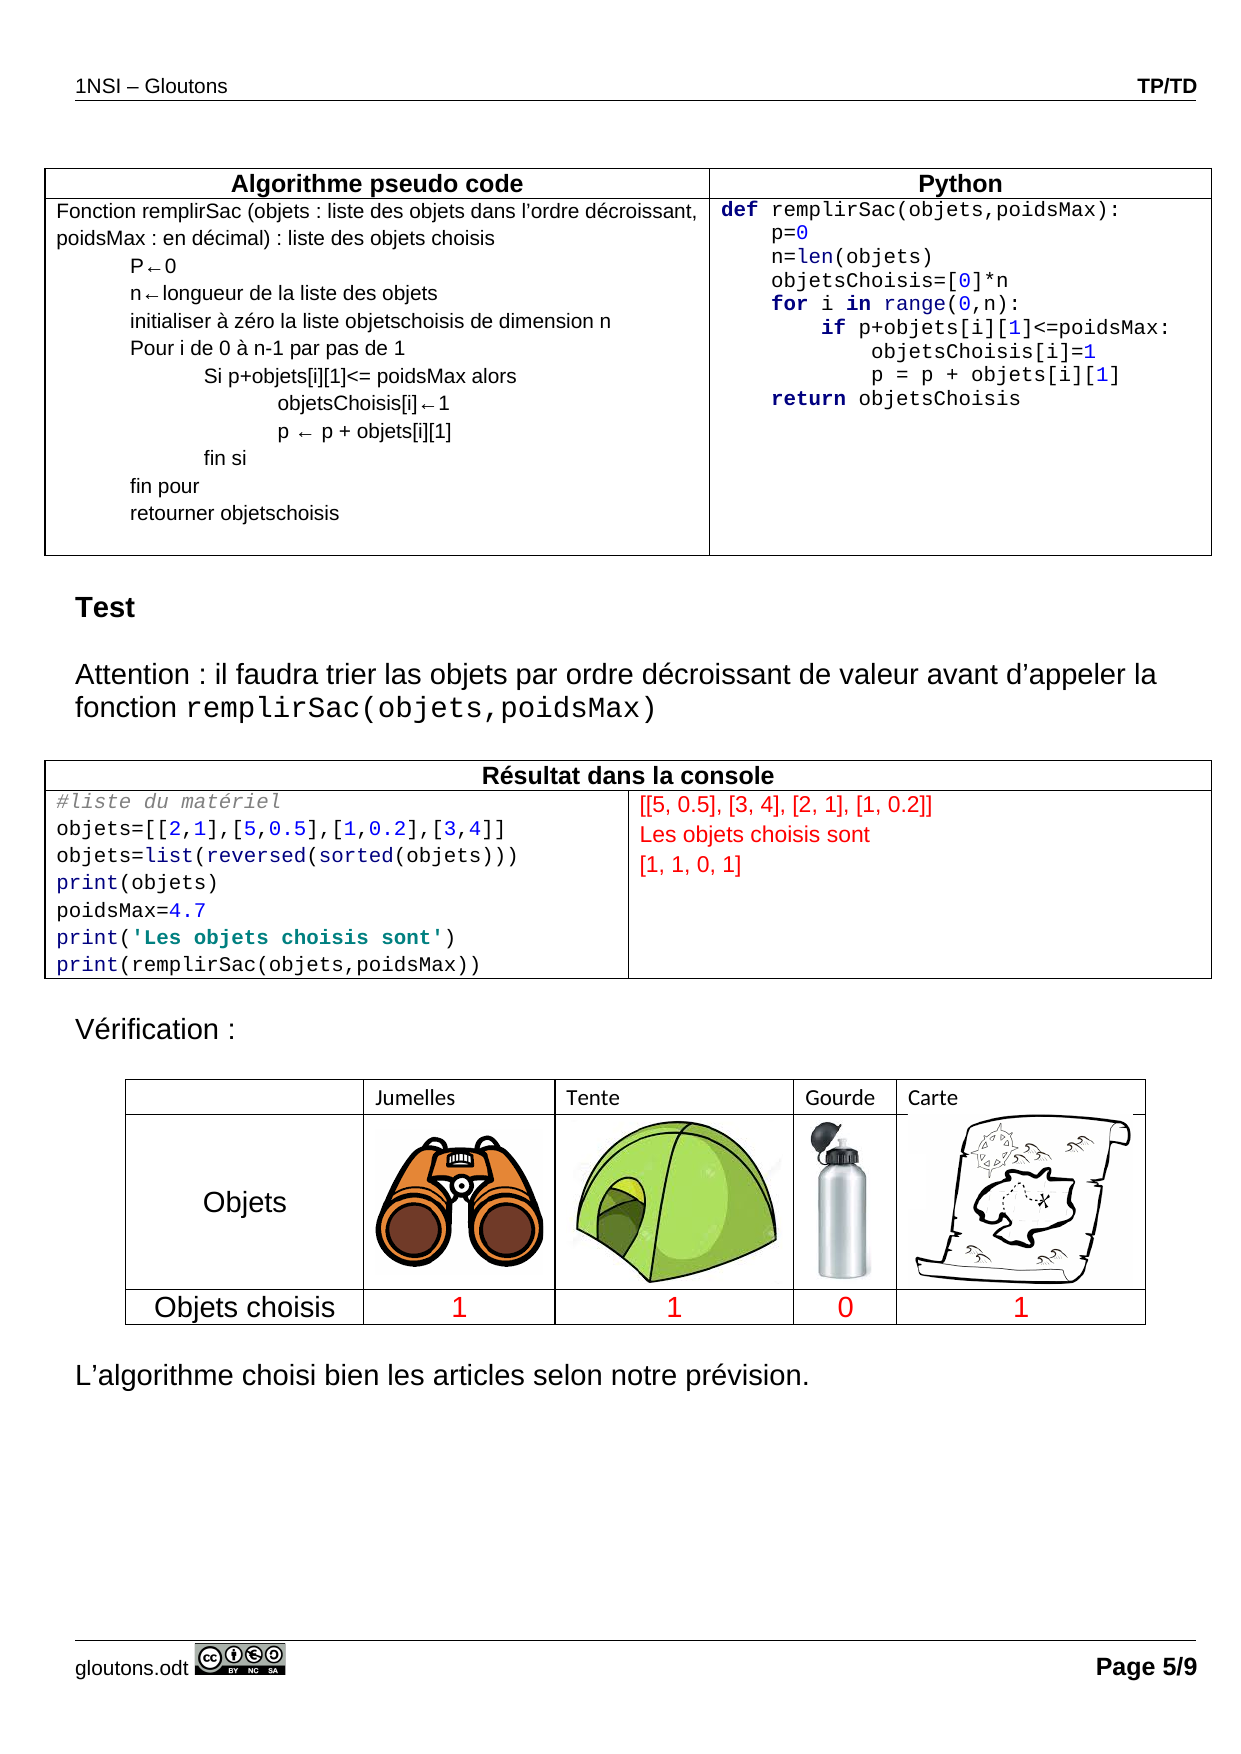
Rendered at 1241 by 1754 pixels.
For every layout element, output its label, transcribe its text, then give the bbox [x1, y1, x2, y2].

table_cell [[5, 0.5], [3, 4], [2, 1], [1, 0.2]] Les objets choisis sont [1, 1, 0, 1] [629, 791, 1211, 978]
text Vérification : [75, 1012, 1196, 1046]
table_header Python [710, 169, 1211, 198]
table_header Carte [897, 1080, 1145, 1114]
table_header [126, 1080, 363, 1114]
table_header Algorithme pseudo code [46, 169, 709, 198]
table_header Jumelles [364, 1080, 554, 1114]
text L’algorithme choisi bien les articles selon notre prévision. [75, 1358, 1196, 1392]
table_header Gourde [794, 1080, 896, 1114]
table_cell Objets choisis [126, 1290, 363, 1323]
table_cell [794, 1115, 896, 1289]
table_header Résultat dans la console [46, 761, 1211, 790]
text Attention : il faudra trier las objets par ordre décroissant de valeur avant d’appeler la fonction remplirSac(objets,poidsMax) [75, 657, 1196, 726]
table_cell [897, 1115, 907, 1289]
table_header Tente [556, 1080, 793, 1114]
table_cell def remplirSac(objets,poidsMax): p=0 n=len(objets) objetsChoisis=[0]*n for i in range(0,n): if p+objets[i][1]<=poidsMax: objetsChoisis[i]=1 p = p + objets[i][1] return objetsChoisis [710, 199, 1211, 555]
table_cell #liste du matériel objets=[[2,1],[5,0.5],[1,0.2],[3,4]] objets=list(reversed(sorted(objets))) print(objets) poidsMax=4.7 print('Les objets choisis sont') print(remplirSac(objets,poidsMax)) [46, 791, 628, 978]
table_cell 1 [897, 1290, 1145, 1323]
table_cell Objets [126, 1115, 363, 1289]
text Test [75, 590, 1196, 623]
table_cell 1 [556, 1290, 793, 1323]
table_cell [556, 1115, 793, 1289]
table_cell Fonction remplirSac (objets : liste des objets dans l’ordre décroissant, poidsMax : en décimal) : liste des objets choisis P←0 n←longueur de la liste des objets initialiser à zéro la liste objetschoisis de dimension n Pour i de 0 à n-1 par pas de 1 Si p+objets[i][1]<= poidsMax alors objetsChoisis[i]←1 p ← p + objets[i][1] fin si fin pour retourner objetschoisis [46, 199, 709, 555]
picture [194, 1643, 286, 1675]
table_cell 0 [794, 1290, 896, 1323]
table_cell [1133, 1115, 1145, 1289]
table_cell 1 [364, 1290, 554, 1323]
table_cell [364, 1115, 554, 1289]
